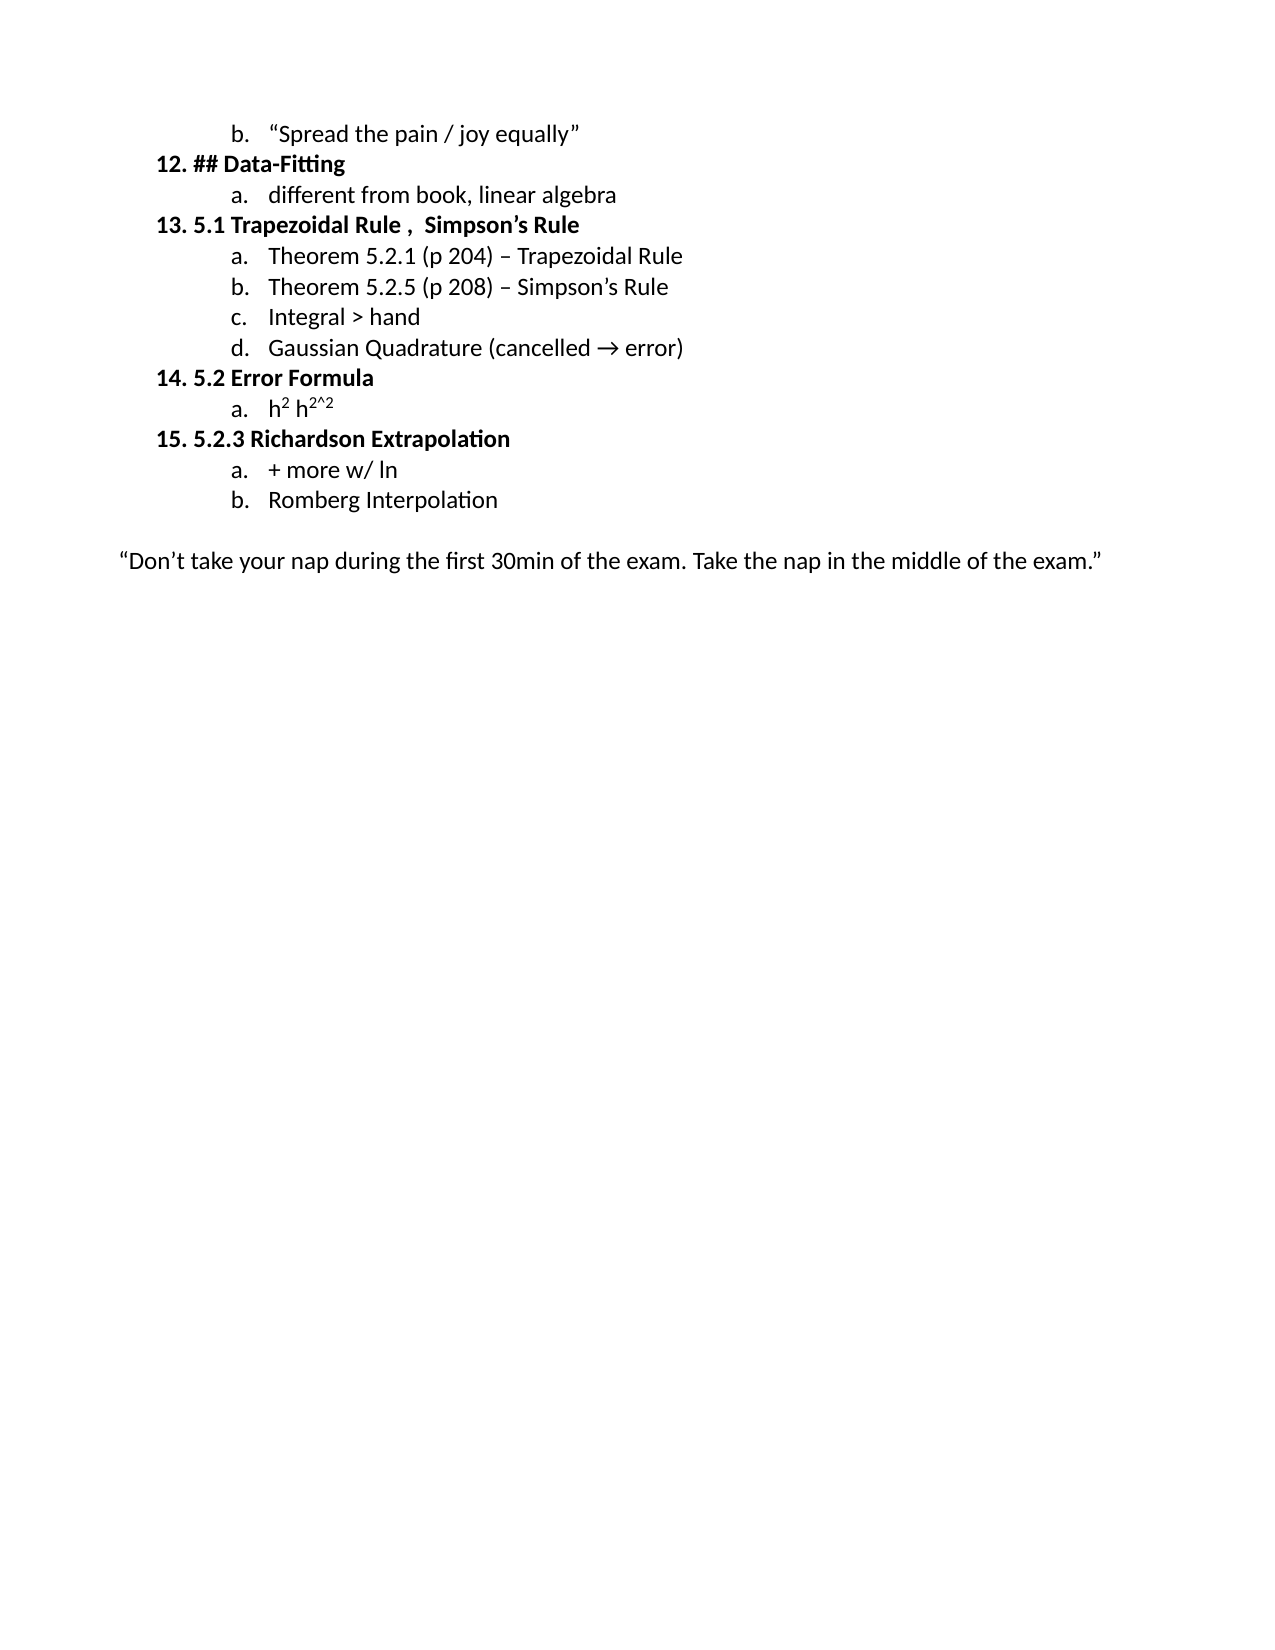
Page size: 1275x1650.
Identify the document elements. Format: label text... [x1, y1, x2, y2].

list Theorem 5.2.1 (p 204) – Trapezoidal Rule [231, 240, 1157, 271]
text “Don’t take your nap during the first 30min of the exam. Take the nap in the middle of the exam.” [118, 545, 1157, 576]
list Integral > hand [231, 301, 1157, 332]
list 5.1 Trapezoidal Rule , Simpson’s Rule [156, 210, 1157, 240]
list 5.2 Error Formula [156, 362, 1157, 393]
list “Spread the pain / joy equally” [231, 118, 1157, 149]
list + more w/ ln [231, 454, 1157, 484]
list Romberg Interpolation [231, 484, 1157, 515]
list h2 h2^2 [231, 393, 1157, 423]
list 5.2.3 Richardson Extrapolation [156, 423, 1157, 454]
list Theorem 5.2.5 (p 208) – Simpson’s Rule [231, 271, 1157, 301]
list ## Data-Fitting [156, 149, 1157, 179]
list Gaussian Quadrature (cancelled → error) [231, 332, 1157, 362]
list different from book, linear algebra [231, 179, 1157, 210]
